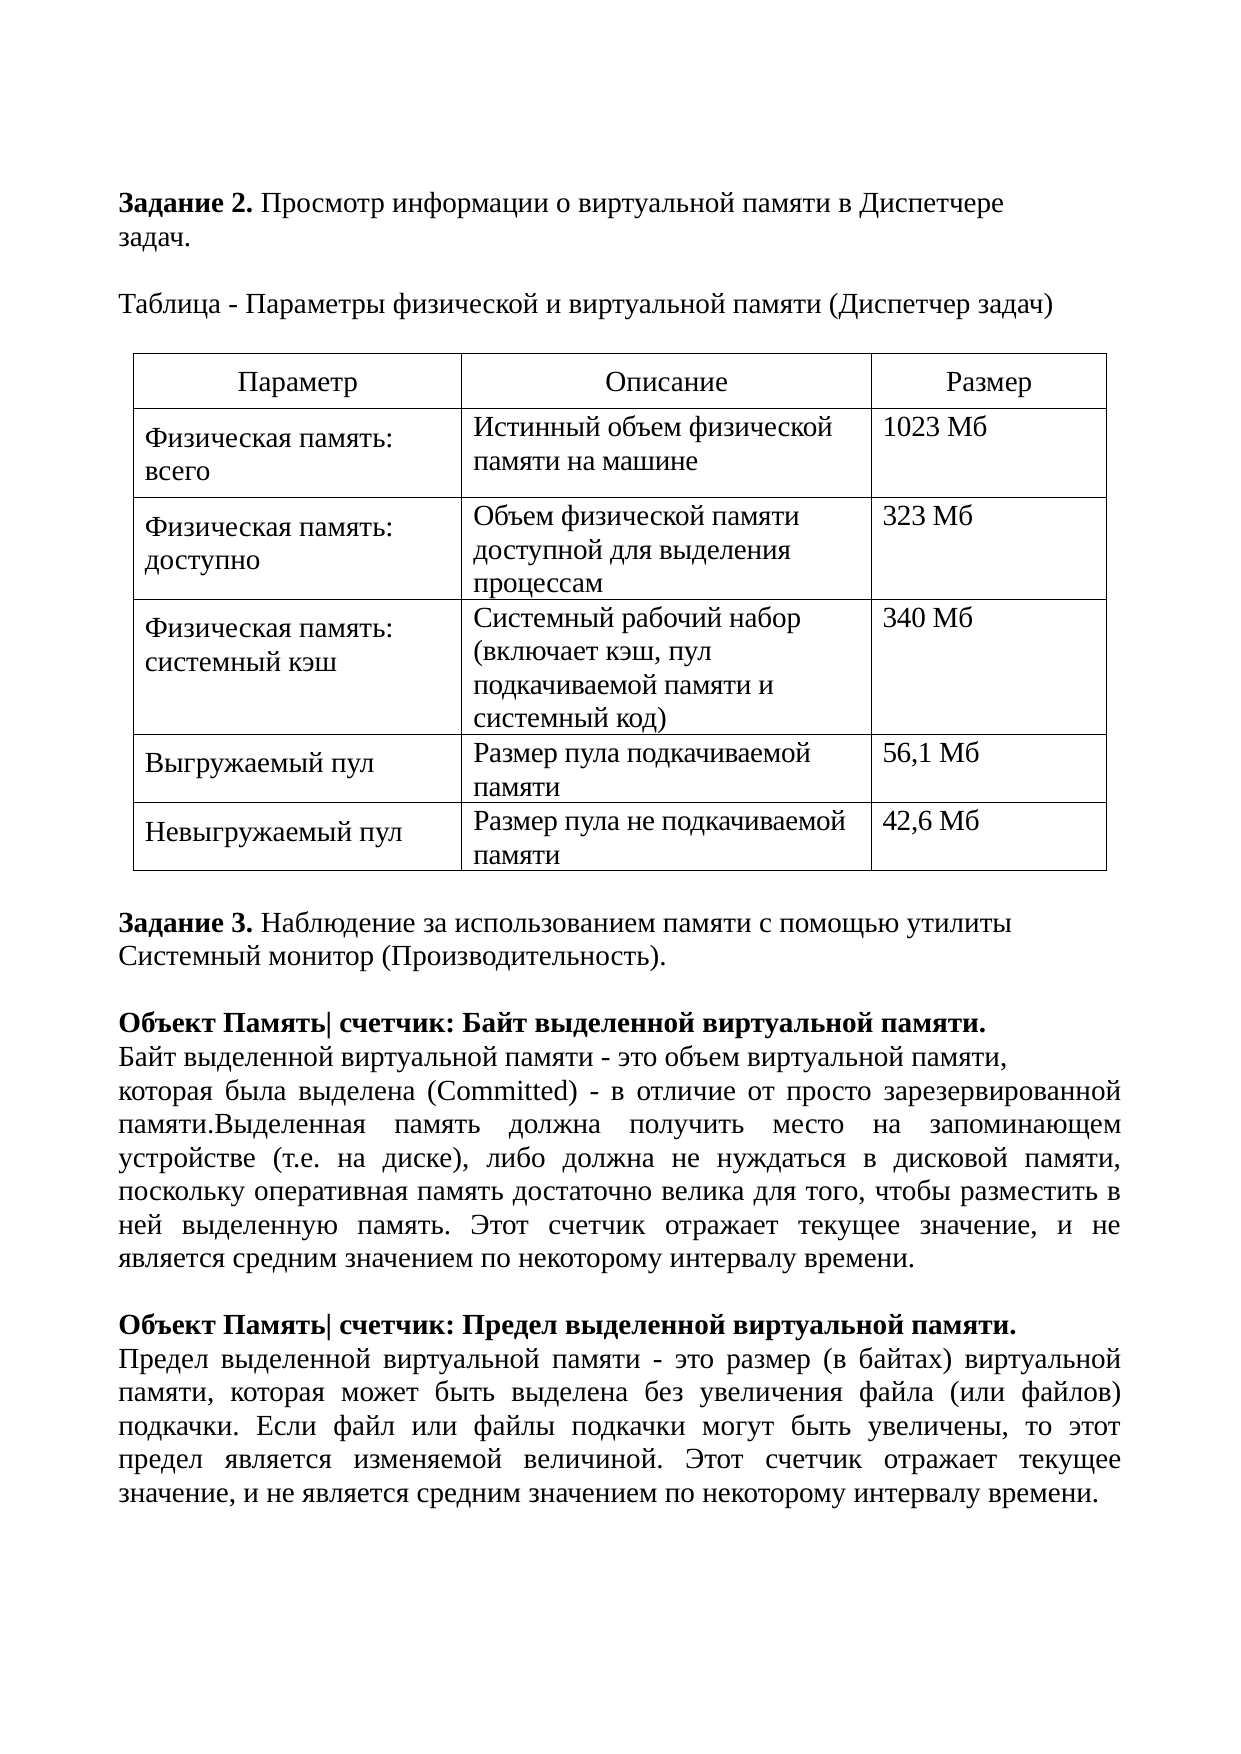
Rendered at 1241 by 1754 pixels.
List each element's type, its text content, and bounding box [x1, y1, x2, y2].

text Объект Память| счетчик: Байт выделенной виртуальной памяти. [118, 1006, 1122, 1039]
text задач. [118, 219, 1122, 252]
text Объект Память| счетчик: Предел выделенной виртуальной памяти. [118, 1307, 1122, 1341]
table_cell Физическая память: системный кэш [134, 600, 461, 734]
table_cell Невыгружаемый пул [134, 803, 461, 870]
table_cell Физическая память: всего [134, 409, 461, 497]
text Системный монитор (Производительность). [118, 938, 1122, 972]
text Задание 3. Наблюдение за использованием памяти с помощью утилиты [118, 905, 1122, 938]
table_cell 1023 Мб [872, 409, 1106, 497]
text которая была выделена (Committed) - в отличие от просто зарезервированной памяти.Выделенная память должна получить место на запоминающем устройстве (т.е. на диске), либо должна не нуждаться в дисковой памяти, поскольку оперативная память достаточно велика для того, чтобы разместить в ней выделенную память. Этот счетчик отражает текущее значение, и не является средним значением по некоторому интервалу времени. [118, 1073, 1122, 1274]
table_cell Размер пула подкачиваемой памяти [462, 735, 871, 802]
text Таблица - Параметры физической и виртуальной памяти (Диспетчер задач) [118, 286, 1122, 319]
text Байт выделенной виртуальной памяти - это объем виртуальной памяти, [118, 1039, 1122, 1073]
table_cell Выгружаемый пул [134, 735, 461, 802]
table_cell Размер пула не подкачиваемой памяти [462, 803, 871, 870]
text Предел выделенной виртуальной памяти - это размер (в байтах) виртуальной памяти, которая может быть выделена без увеличения файла (или файлов) подкачки. Если файл или файлы подкачки могут быть увеличены, то этот предел является изменяемой величиной. Этот счетчик отражает текущее значение, и не является средним значением по некоторому интервалу времени. [118, 1341, 1122, 1509]
table_cell Объем физической памяти доступной для выделения процессам [462, 498, 871, 599]
table_cell 323 Мб [872, 498, 1106, 599]
table_header Размер [872, 354, 1106, 408]
table_cell Истинный объем физической памяти на машине [462, 409, 871, 497]
table_cell 340 Мб [872, 600, 1106, 734]
table_cell Системный рабочий набор (включает кэш, пул подкачиваемой памяти и системный код) [462, 600, 871, 734]
table_header Параметр [134, 354, 461, 408]
table_cell 56,1 Мб [872, 735, 1106, 802]
table_cell 42,6 Мб [872, 803, 1106, 870]
table_cell Физическая память: доступно [134, 498, 461, 599]
table_header Описание [462, 354, 871, 408]
text Задание 2. Просмотр информации о виртуальной памяти в Диспетчере [118, 185, 1122, 219]
